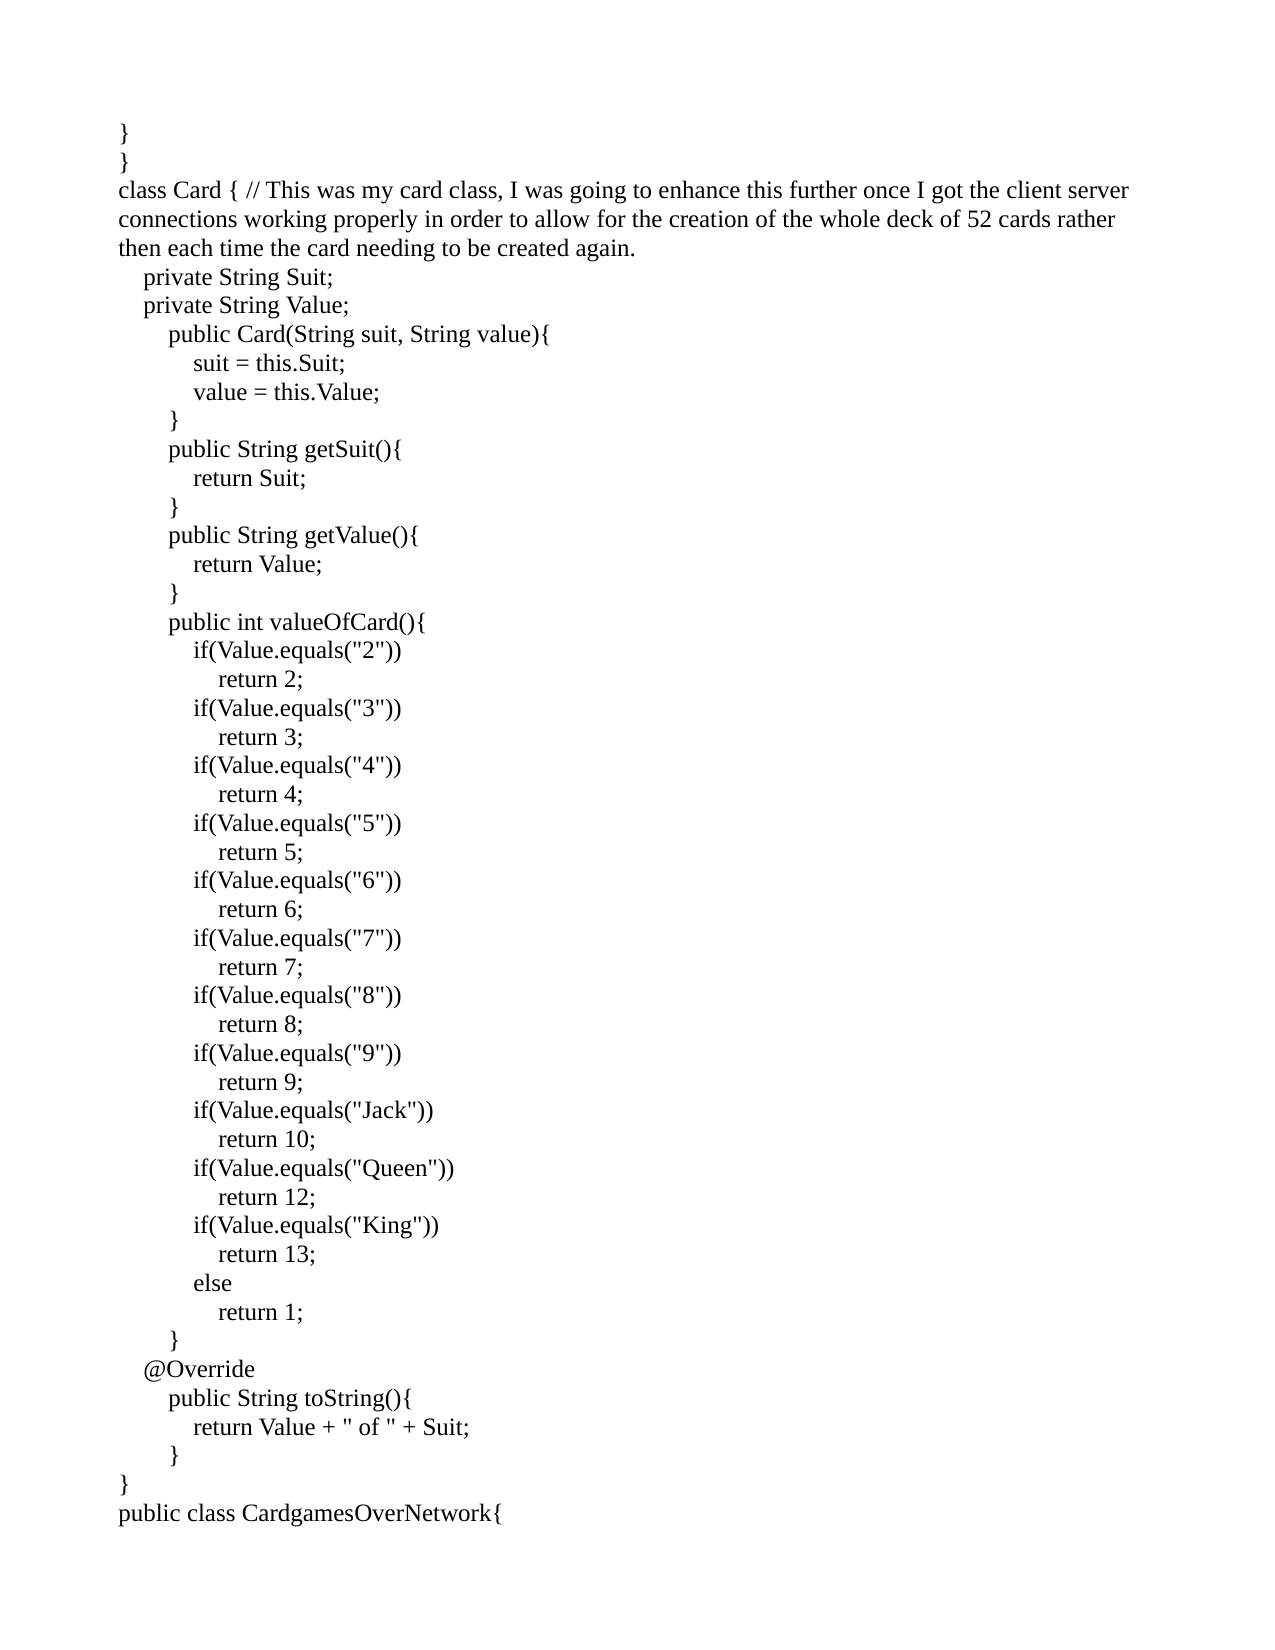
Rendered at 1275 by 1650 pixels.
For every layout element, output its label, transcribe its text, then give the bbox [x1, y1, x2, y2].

text public Card(String suit, String value){ [118, 319, 1157, 348]
text if(Value.equals("6")) [118, 866, 1157, 894]
text return Suit; [118, 463, 1157, 492]
text return 6; [118, 894, 1157, 923]
text } [118, 578, 1157, 607]
text } [118, 1441, 1157, 1469]
text return Value; [118, 549, 1157, 578]
text return 8; [118, 1009, 1157, 1038]
text return 10; [118, 1124, 1157, 1153]
text class Card { // This was my card class, I was going to enhance this further once I got the client server connections working properly in order to allow for the creation of the whole deck of 52 cards rather then each time the card needing to be created again. [118, 176, 1157, 262]
text return 13; [118, 1239, 1157, 1268]
text return 12; [118, 1182, 1157, 1211]
text if(Value.equals("3")) [118, 693, 1157, 722]
text else [118, 1268, 1157, 1297]
text private String Value; [118, 291, 1157, 319]
text } [118, 118, 1157, 147]
text public String toString(){ [118, 1383, 1157, 1412]
text if(Value.equals("4")) [118, 751, 1157, 779]
text public String getSuit(){ [118, 434, 1157, 463]
text } [118, 1326, 1157, 1354]
text if(Value.equals("Queen")) [118, 1153, 1157, 1182]
text value = this.Value; [118, 377, 1157, 406]
text return 7; [118, 952, 1157, 981]
text public String getValue(){ [118, 521, 1157, 549]
text } [118, 1469, 1157, 1498]
text if(Value.equals("Jack")) [118, 1096, 1157, 1124]
text if(Value.equals("King")) [118, 1211, 1157, 1239]
text return 9; [118, 1067, 1157, 1096]
text if(Value.equals("5")) [118, 808, 1157, 837]
text if(Value.equals("9")) [118, 1038, 1157, 1067]
text if(Value.equals("2")) [118, 636, 1157, 664]
text if(Value.equals("7")) [118, 923, 1157, 952]
text return Value + " of " + Suit; [118, 1412, 1157, 1441]
text return 5; [118, 837, 1157, 866]
text return 4; [118, 779, 1157, 808]
text private String Suit; [118, 262, 1157, 291]
text public int valueOfCard(){ [118, 607, 1157, 636]
text suit = this.Suit; [118, 348, 1157, 377]
text return 1; [118, 1297, 1157, 1326]
text } [118, 147, 1157, 176]
text } [118, 492, 1157, 521]
text if(Value.equals("8")) [118, 981, 1157, 1009]
text public class CardgamesOverNetwork{ [118, 1498, 1157, 1527]
text } [118, 406, 1157, 434]
text return 2; [118, 664, 1157, 693]
text return 3; [118, 722, 1157, 751]
text @Override [118, 1354, 1157, 1383]
